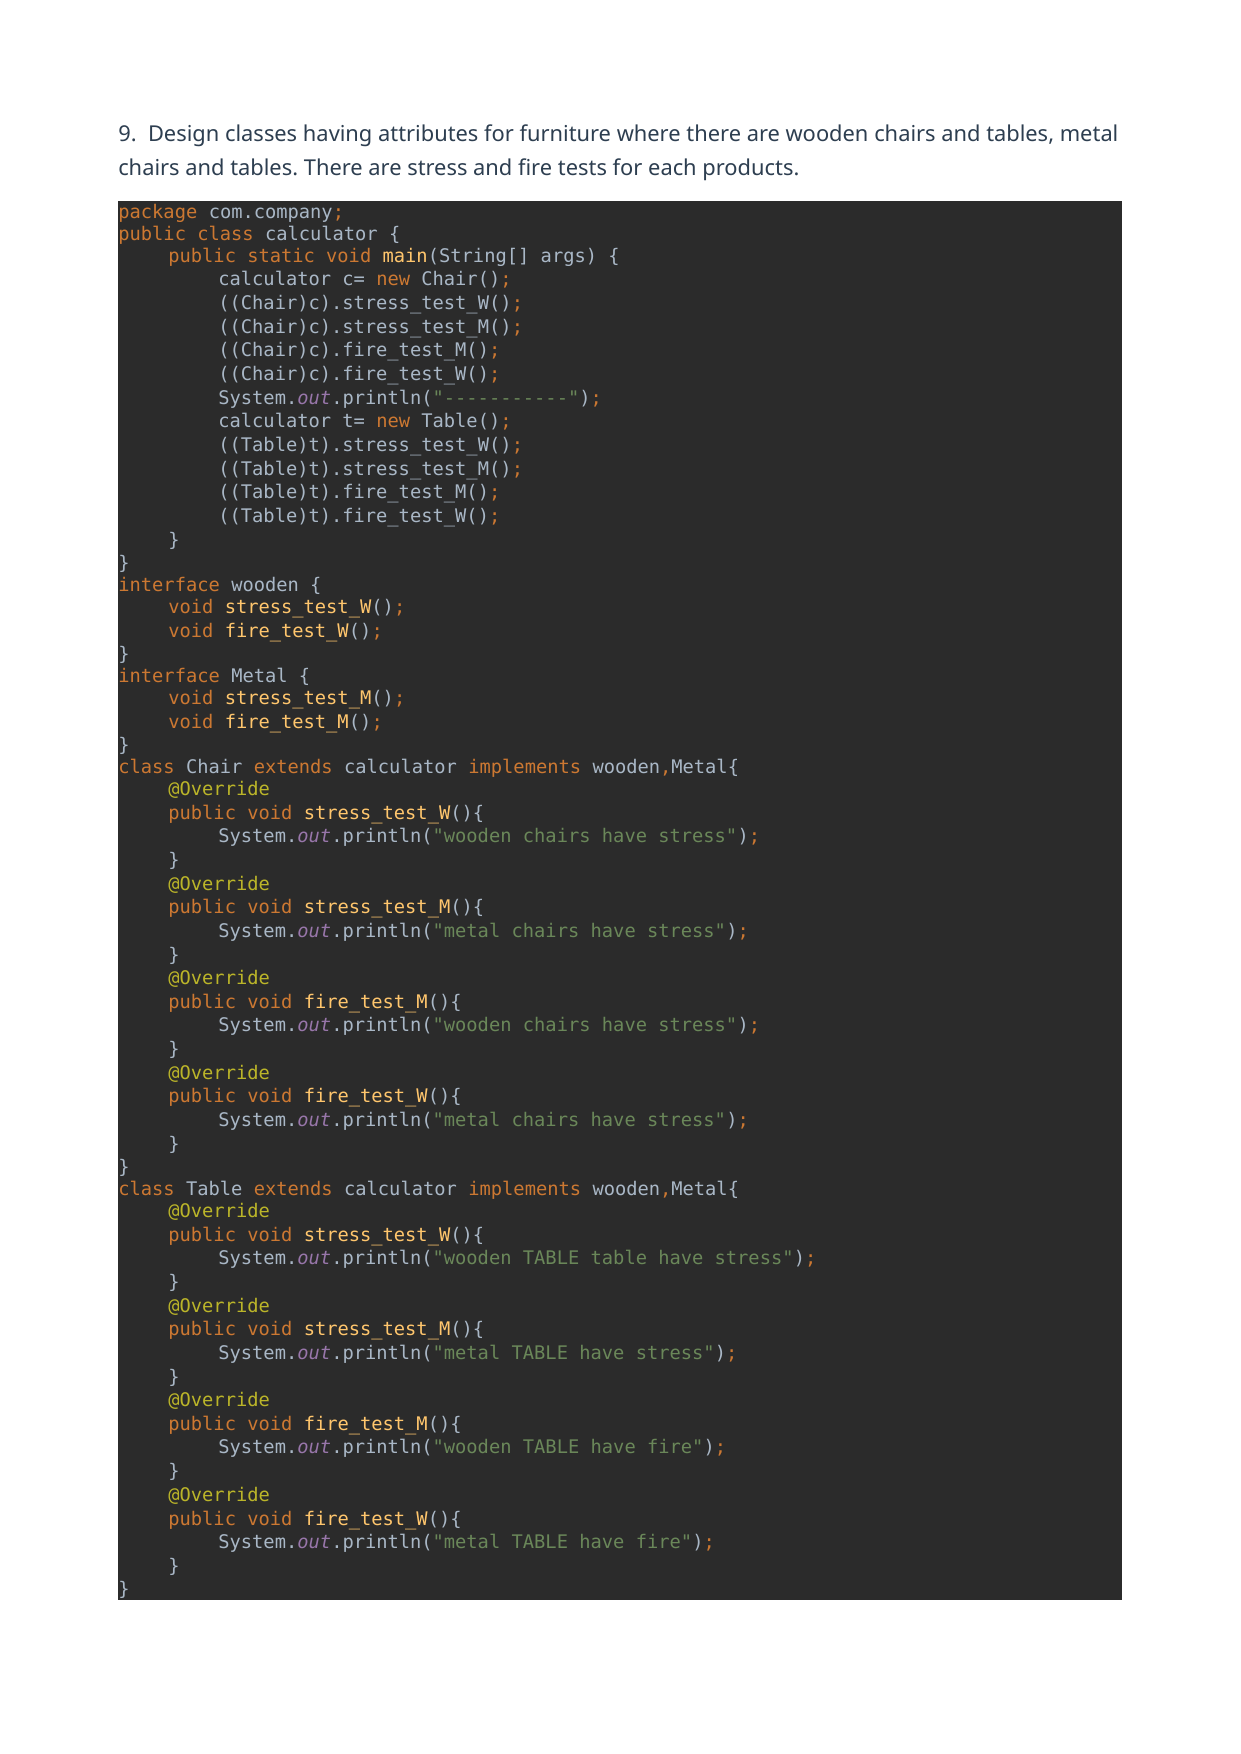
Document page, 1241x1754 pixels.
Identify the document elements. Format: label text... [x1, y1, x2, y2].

text @Override [118, 967, 1122, 991]
text } [118, 1578, 1122, 1600]
text public class calculator { [118, 223, 1122, 245]
text public void stress_test_M(){ [118, 896, 1122, 920]
text public static void main(String[] args) { [118, 245, 1122, 268]
text ((Chair)c).stress_test_M(); [118, 316, 1122, 339]
text public void stress_test_W(){ [118, 1224, 1122, 1247]
text } [118, 734, 1122, 756]
text } [118, 1555, 1122, 1578]
text } [118, 643, 1122, 665]
text } [118, 849, 1122, 873]
text @Override [118, 778, 1122, 802]
text } [118, 1038, 1122, 1062]
text void stress_test_W(); [118, 596, 1122, 619]
text interface Metal { [118, 665, 1122, 687]
text System.out.println("metal TABLE have fire"); [118, 1531, 1122, 1555]
text public void stress_test_W(){ [118, 802, 1122, 825]
text 9. Design classes having attributes for furniture where there are wooden chairs and tables, metal chairs and tables. There are stress and fire tests for each products. [118, 118, 1122, 182]
text interface wooden { [118, 574, 1122, 596]
text @Override [118, 1389, 1122, 1413]
text System.out.println("-----------"); [118, 387, 1122, 410]
text ((Table)t).stress_test_W(); [118, 434, 1122, 458]
text System.out.println("wooden TABLE have fire"); [118, 1437, 1122, 1460]
text ((Chair)c).fire_test_M(); [118, 339, 1122, 363]
text calculator t= new Table(); [118, 410, 1122, 434]
text void stress_test_M(); [118, 687, 1122, 711]
text @Override [118, 1484, 1122, 1507]
text public void stress_test_M(){ [118, 1318, 1122, 1342]
text } [118, 1271, 1122, 1295]
text @Override [118, 1295, 1122, 1318]
text } [118, 943, 1122, 967]
text public void fire_test_W(){ [118, 1085, 1122, 1109]
text ((Table)t).fire_test_W(); [118, 505, 1122, 528]
text void fire_test_M(); [118, 711, 1122, 734]
text public void fire_test_M(){ [118, 1413, 1122, 1437]
text } [118, 1156, 1122, 1178]
text public void fire_test_W(){ [118, 1507, 1122, 1531]
text @Override [118, 1062, 1122, 1085]
text calculator c= new Chair(); [118, 268, 1122, 292]
text } [118, 552, 1122, 574]
text class Chair extends calculator implements wooden,Metal{ [118, 756, 1122, 778]
text System.out.println("wooden chairs have stress"); [118, 1014, 1122, 1038]
text package com.company; [118, 201, 1122, 223]
text ((Chair)c).fire_test_W(); [118, 363, 1122, 387]
text System.out.println("wooden TABLE table have stress"); [118, 1247, 1122, 1271]
text System.out.println("wooden chairs have stress"); [118, 825, 1122, 849]
text public void fire_test_M(){ [118, 991, 1122, 1014]
text System.out.println("metal chairs have stress"); [118, 1109, 1122, 1133]
text System.out.println("metal TABLE have stress"); [118, 1342, 1122, 1366]
text @Override [118, 873, 1122, 896]
text } [118, 1133, 1122, 1156]
text ((Table)t).stress_test_M(); [118, 458, 1122, 481]
text } [118, 528, 1122, 552]
text void fire_test_W(); [118, 619, 1122, 643]
text class Table extends calculator implements wooden,Metal{ [118, 1178, 1122, 1200]
text @Override [118, 1200, 1122, 1224]
text ((Chair)c).stress_test_W(); [118, 292, 1122, 316]
text } [118, 1366, 1122, 1389]
text } [118, 1460, 1122, 1484]
text ((Table)t).fire_test_M(); [118, 481, 1122, 505]
text System.out.println("metal chairs have stress"); [118, 920, 1122, 943]
